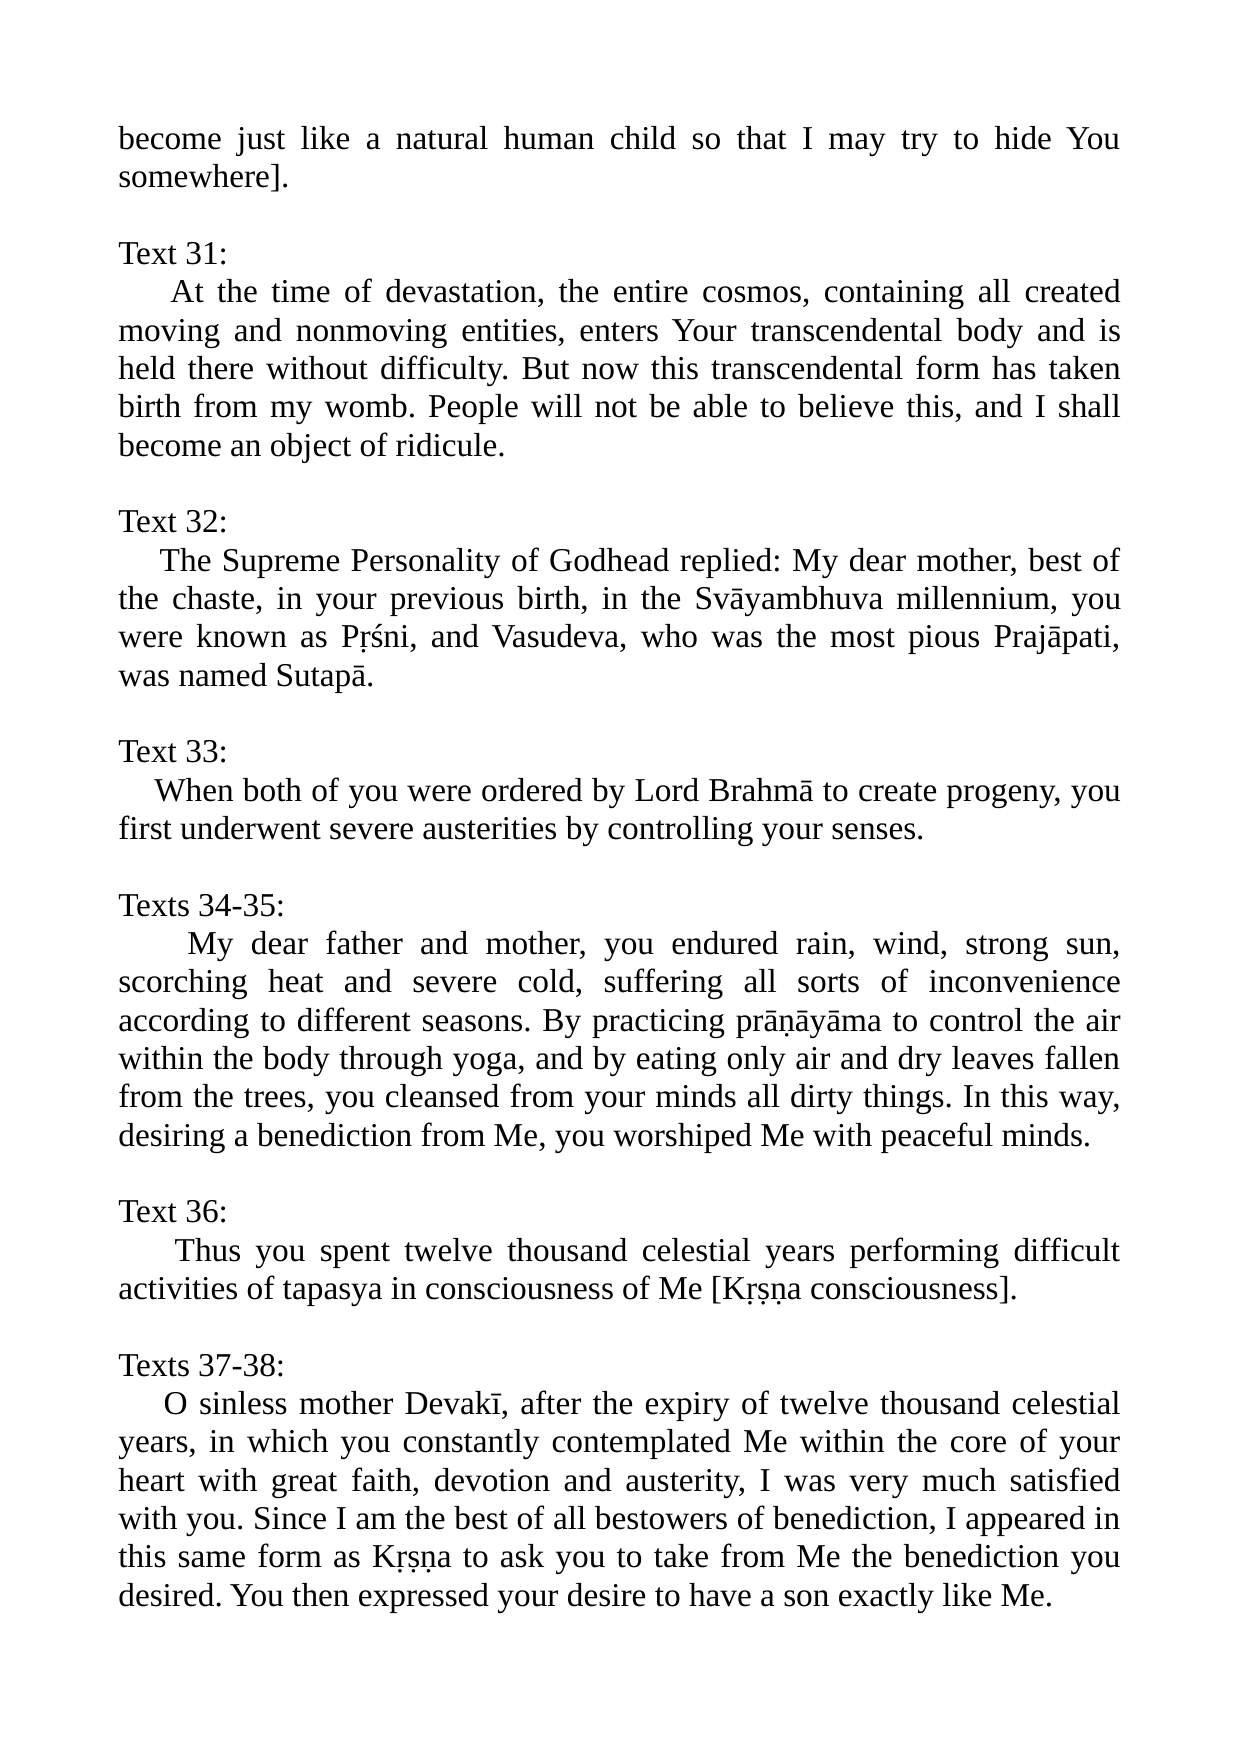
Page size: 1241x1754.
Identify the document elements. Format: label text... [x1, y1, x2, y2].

text Thus you spent twelve thousand celestial years performing difficult activities of tapasya in consciousness of Me [Kṛṣṇa consciousness]. [118, 1230, 1122, 1306]
text At the time of devastation, the entire cosmos, containing all created moving and nonmoving entities, enters Your transcendental body and is held there without difficulty. But now this transcendental form has taken birth from my womb. People will not be able to believe this, and I shall become an object of ridicule. [118, 271, 1122, 463]
text become just like a natural human child so that I may try to hide You somewhere]. [118, 118, 1122, 195]
text Text 32: [118, 501, 1122, 540]
text Text 33: [118, 731, 1122, 770]
text The Supreme Personality of Godhead replied: My dear mother, best of the chaste, in your previous birth, in the Svāyambhuva millennium, you were known as Pṛśni, and Vasudeva, who was the most pious Prajāpati, was named Sutapā. [118, 540, 1122, 693]
text My dear father and mother, you endured rain, wind, strong sun, scorching heat and severe cold, suffering all sorts of inconvenience according to different seasons. By practicing prāṇāyāma to control the air within the body through yoga, and by eating only air and dry leaves fallen from the trees, you cleansed from your minds all dirty things. In this way, desiring a benediction from Me, you worshiped Me with peaceful minds. [118, 923, 1122, 1153]
text When both of you were ordered by Lord Brahmā to create progeny, you first underwent severe austerities by controlling your senses. [118, 770, 1122, 846]
text Texts 34-35: [118, 885, 1122, 923]
text O sinless mother Devakī, after the expiry of twelve thousand celestial years, in which you constantly contemplated Me within the core of your heart with great faith, devotion and austerity, I was very much satisfied with you. Since I am the best of all bestowers of benediction, I appeared in this same form as Kṛṣṇa to ask you to take from Me the benediction you desired. You then expressed your desire to have a son exactly like Me. [118, 1383, 1122, 1613]
text Text 36: [118, 1191, 1122, 1230]
text Text 31: [118, 233, 1122, 271]
text Texts 37-38: [118, 1345, 1122, 1383]
